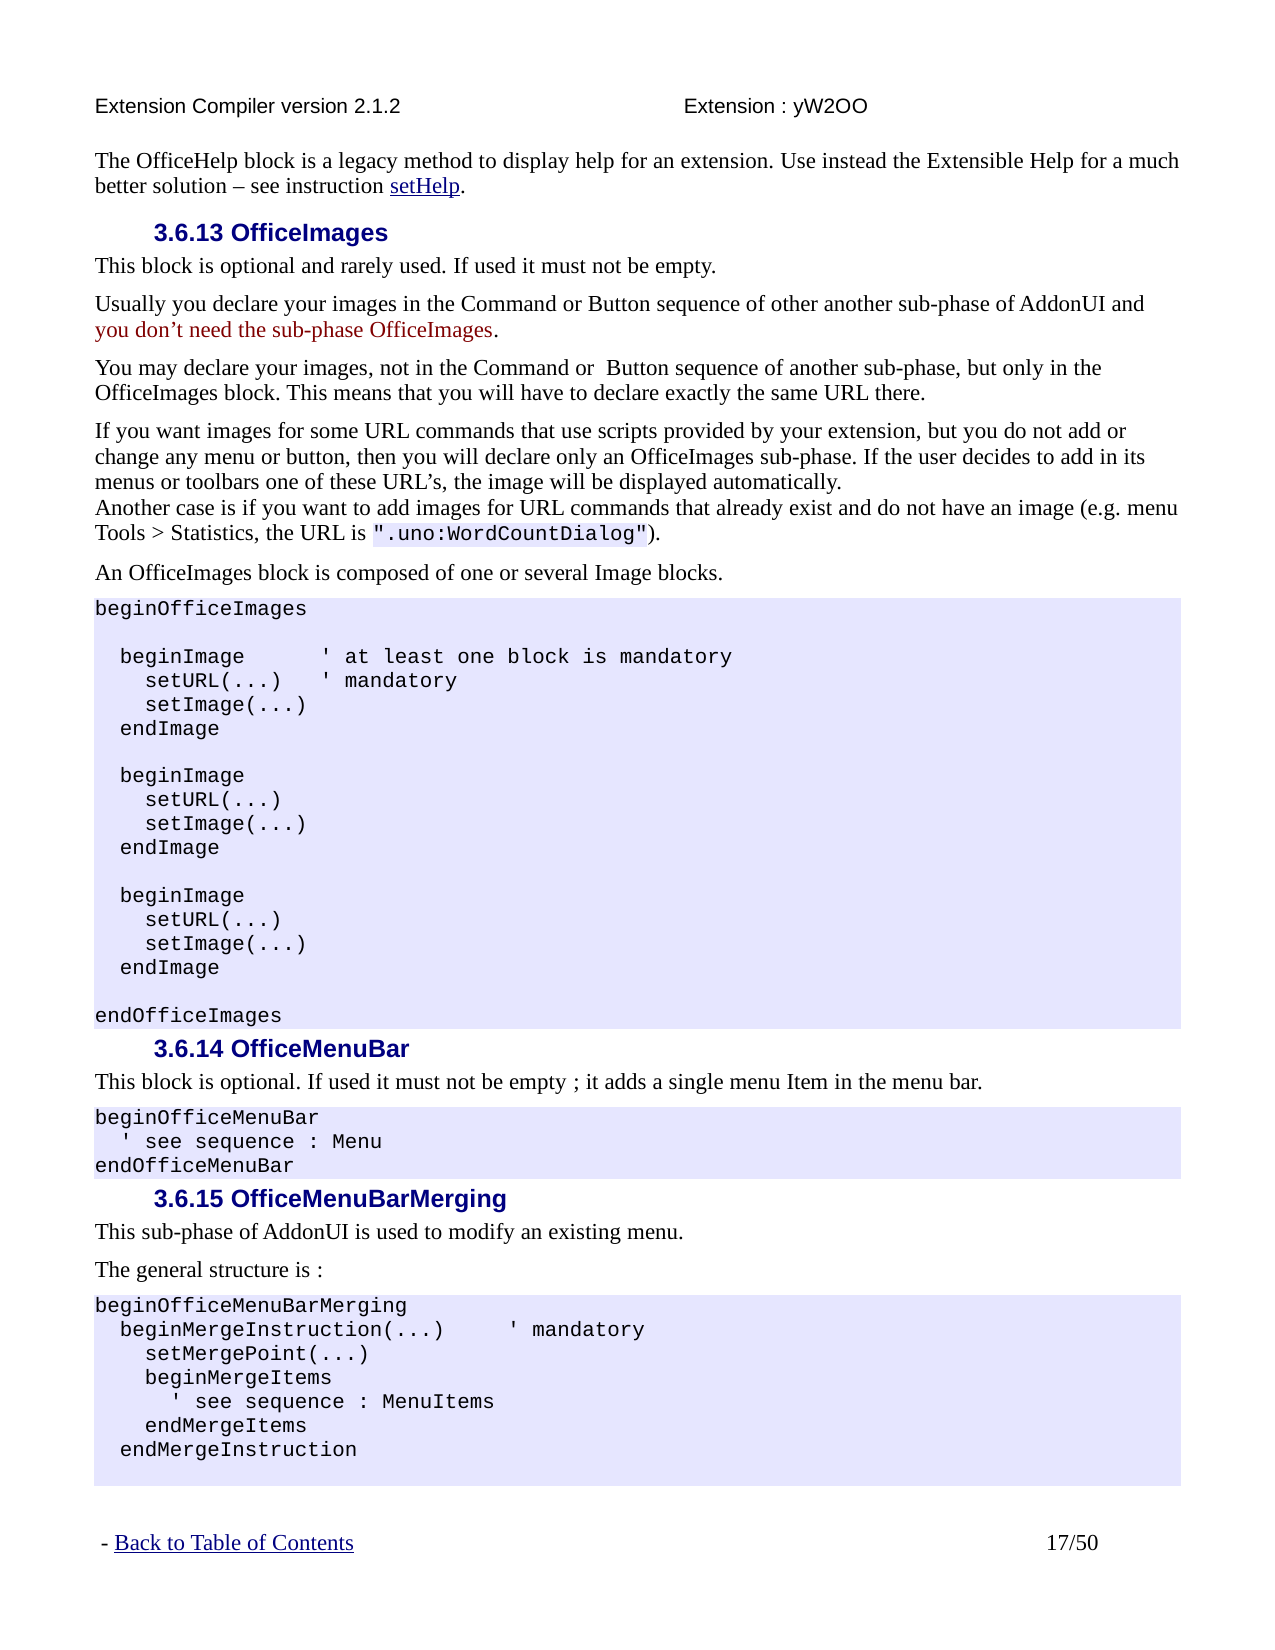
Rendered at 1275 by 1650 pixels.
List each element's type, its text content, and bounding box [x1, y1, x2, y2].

text setMergePoint(...) [94, 1343, 1181, 1367]
text beginMergeInstruction(...) ' mandatory [94, 1319, 1181, 1343]
text beginMergeItems [94, 1367, 1181, 1391]
text This block is optional and rarely used. If used it must not be empty. [94, 253, 1181, 278]
text setImage(...) [94, 933, 1181, 957]
text setURL(...) [94, 789, 1181, 813]
text ' see sequence : MenuItems [94, 1391, 1181, 1414]
text setImage(...) [94, 813, 1181, 837]
text endMergeItems [94, 1414, 1181, 1438]
text The general structure is : [94, 1257, 1181, 1282]
subtitle OfficeMenuBarMerging [153, 1185, 1181, 1213]
text setURL(...) [94, 909, 1181, 933]
text setImage(...) [94, 693, 1181, 717]
subtitle OfficeImages [153, 219, 1181, 247]
text If you want images for some URL commands that use scripts provided by your extension, but you do not add or change any menu or button, then you will declare only an OfficeImages sub-phase. If the user decides to add in its menus or toolbars one of these URL’s, the image will be displayed automatically. Another case is if you want to add images for URL commands that already exist and do not have an image (e.g. menu Tools > Statistics, the URL is ".uno:WordCountDialog"). [94, 418, 1181, 547]
text beginImage [94, 885, 1181, 909]
text This block is optional. If used it must not be empty ; it adds a single menu Item in the menu bar. [94, 1069, 1181, 1094]
text endImage [94, 837, 1181, 861]
text beginOfficeMenuBar [94, 1107, 1181, 1131]
subtitle OfficeMenuBar [153, 1035, 1181, 1063]
text ' see sequence : Menu [94, 1131, 1181, 1155]
text beginImage [94, 765, 1181, 789]
text Usually you declare your images in the Command or Button sequence of other another sub-phase of AddonUI and you don’t need the sub-phase OfficeImages. [94, 291, 1181, 342]
text endImage [94, 957, 1181, 981]
text beginImage ' at least one block is mandatory [94, 646, 1181, 669]
text setURL(...) ' mandatory [94, 669, 1181, 693]
text This sub-phase of AddonUI is used to modify an existing menu. [94, 1219, 1181, 1244]
text endOfficeImages [94, 1005, 1181, 1029]
text endMergeInstruction [94, 1438, 1181, 1462]
text You may declare your images, not in the Command or Button sequence of another sub-phase, but only in the OfficeImages block. This means that you will have to declare exactly the same URL there. [94, 354, 1181, 406]
text beginOfficeMenuBarMerging [94, 1295, 1181, 1319]
text The OfficeHelp block is a legacy method to display help for an extension. Use instead the Extensible Help for a much better solution – see instruction setHelp. [94, 147, 1181, 198]
text endImage [94, 717, 1181, 741]
text An OfficeImages block is composed of one or several Image blocks. [94, 560, 1181, 585]
text beginOfficeImages [94, 598, 1181, 622]
text endOfficeMenuBar [94, 1155, 1181, 1179]
